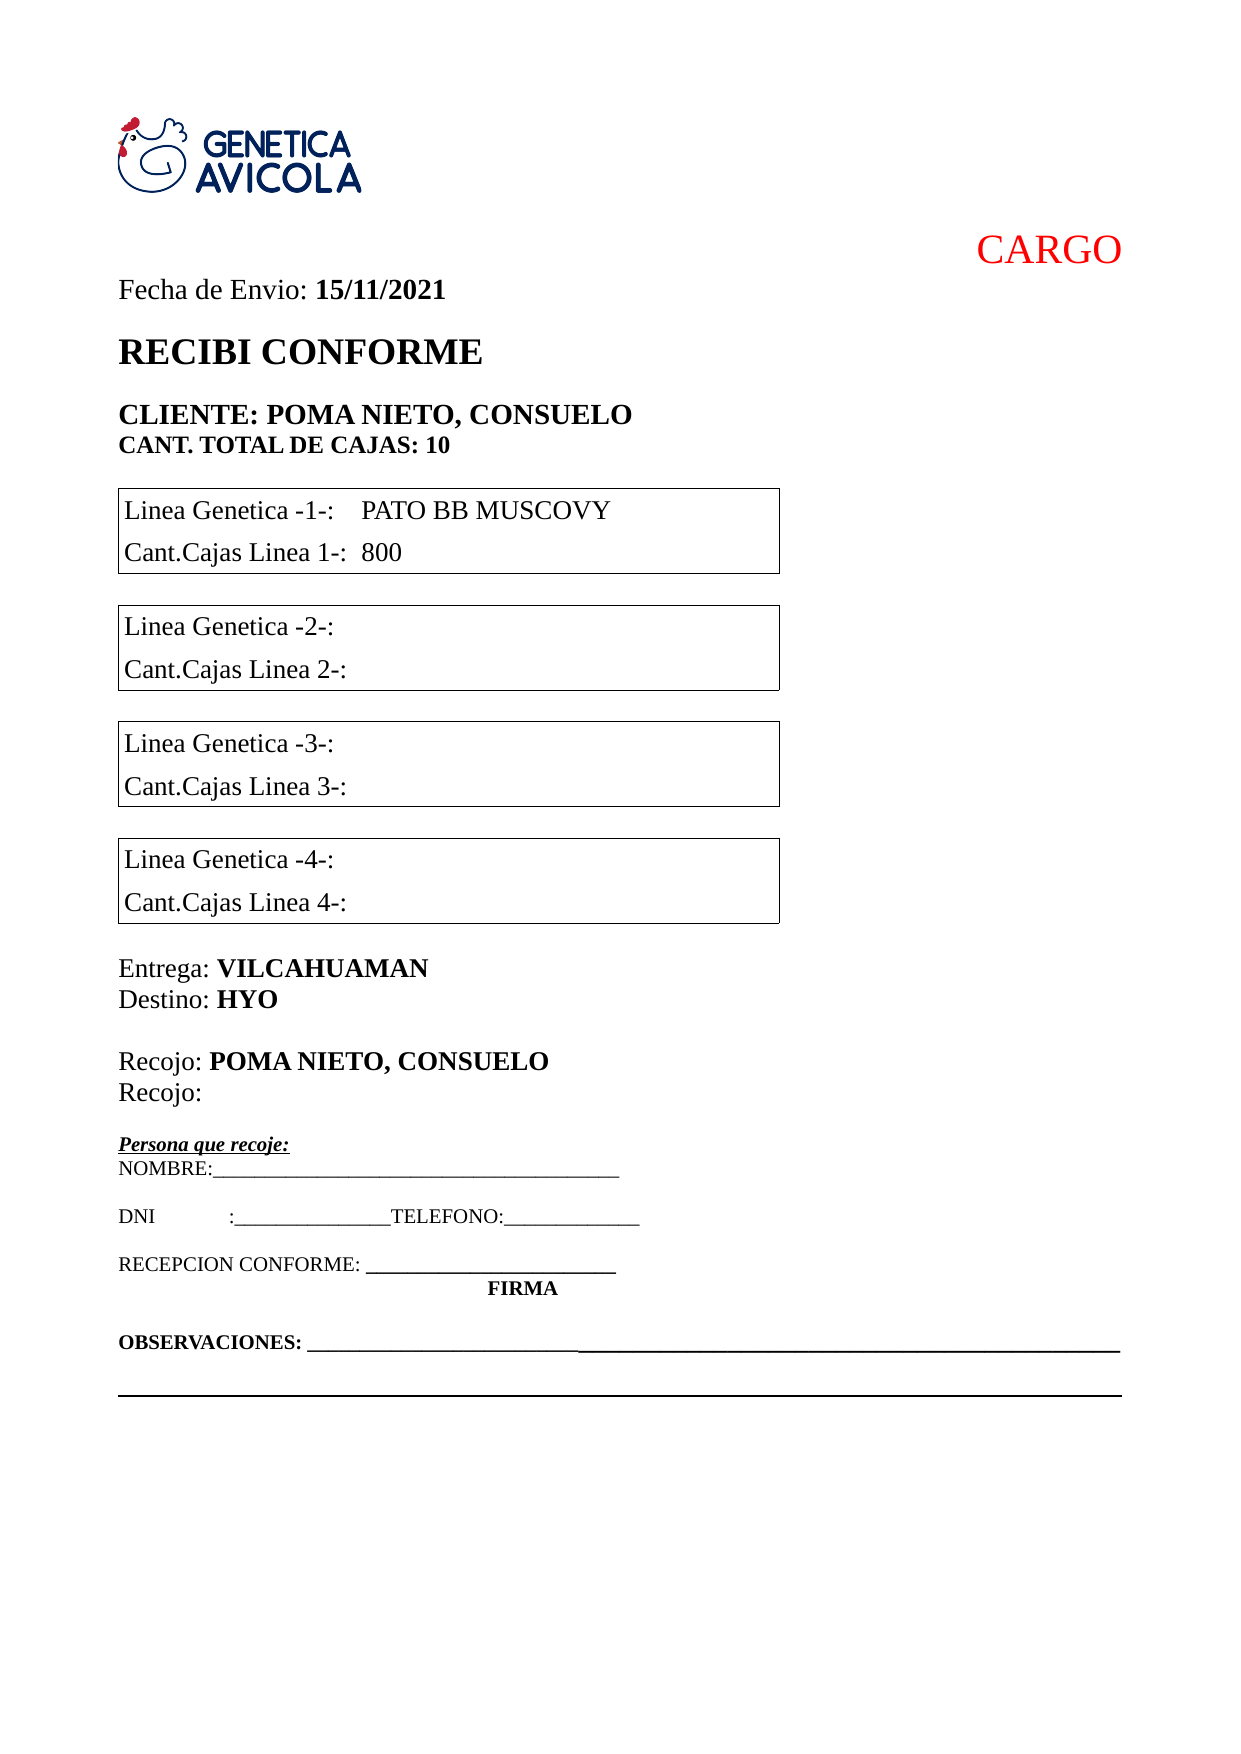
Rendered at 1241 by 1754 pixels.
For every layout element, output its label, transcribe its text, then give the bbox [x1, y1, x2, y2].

table_cell Cant.Cajas Linea 4-: [119, 880, 356, 923]
text CLIENTE: POMA NIETO, CONSUELO [118, 397, 1122, 431]
table_cell 800 [356, 531, 779, 573]
table_cell Linea Genetica -2-: [119, 606, 356, 647]
text CANT. TOTAL DE CAJAS: 10 [118, 431, 1122, 459]
text Persona que recoje: [118, 1132, 1122, 1156]
table_header Linea Genetica -1-: [119, 489, 356, 531]
table_cell [118, 691, 356, 721]
text FIRMA [118, 1276, 1122, 1300]
text Recojo: [118, 1076, 1122, 1108]
text CARGO [118, 224, 1122, 272]
text Destino: HYO [118, 983, 1122, 1014]
text Entrega: VILCAHUAMAN [118, 952, 1122, 983]
table_cell [118, 574, 356, 604]
text RECEPCION CONFORME: ________________________ [118, 1252, 1122, 1276]
text Recojo: POMA NIETO, CONSUELO [118, 1045, 1122, 1076]
table_cell [356, 574, 779, 604]
text DNI :_______________TELEFONO:_____________ [118, 1204, 1122, 1228]
text Fecha de Envio: 15/11/2021 [118, 272, 1122, 306]
table_cell Cant.Cajas Linea 2-: [119, 647, 356, 690]
table_cell Cant.Cajas Linea 1-: [119, 531, 356, 573]
text NOMBRE:_______________________________________ [118, 1156, 1122, 1180]
table_cell [356, 647, 779, 690]
table_header PATO BB MUSCOVY [356, 489, 779, 531]
table_cell [356, 839, 779, 880]
table_cell [356, 880, 779, 923]
table_cell [356, 764, 779, 806]
table_cell [356, 807, 779, 838]
text OBSERVACIONES: __________________________________________________________________ [118, 1324, 1122, 1355]
table_cell Cant.Cajas Linea 3-: [119, 764, 356, 806]
table_cell [356, 722, 779, 764]
table_cell [356, 606, 779, 647]
table_cell [118, 807, 356, 838]
table_cell [356, 691, 779, 721]
table_cell Linea Genetica -3-: [119, 722, 356, 764]
table_cell Linea Genetica -4-: [119, 839, 356, 880]
text RECIBI CONFORME [118, 330, 1122, 373]
picture [117, 117, 362, 193]
